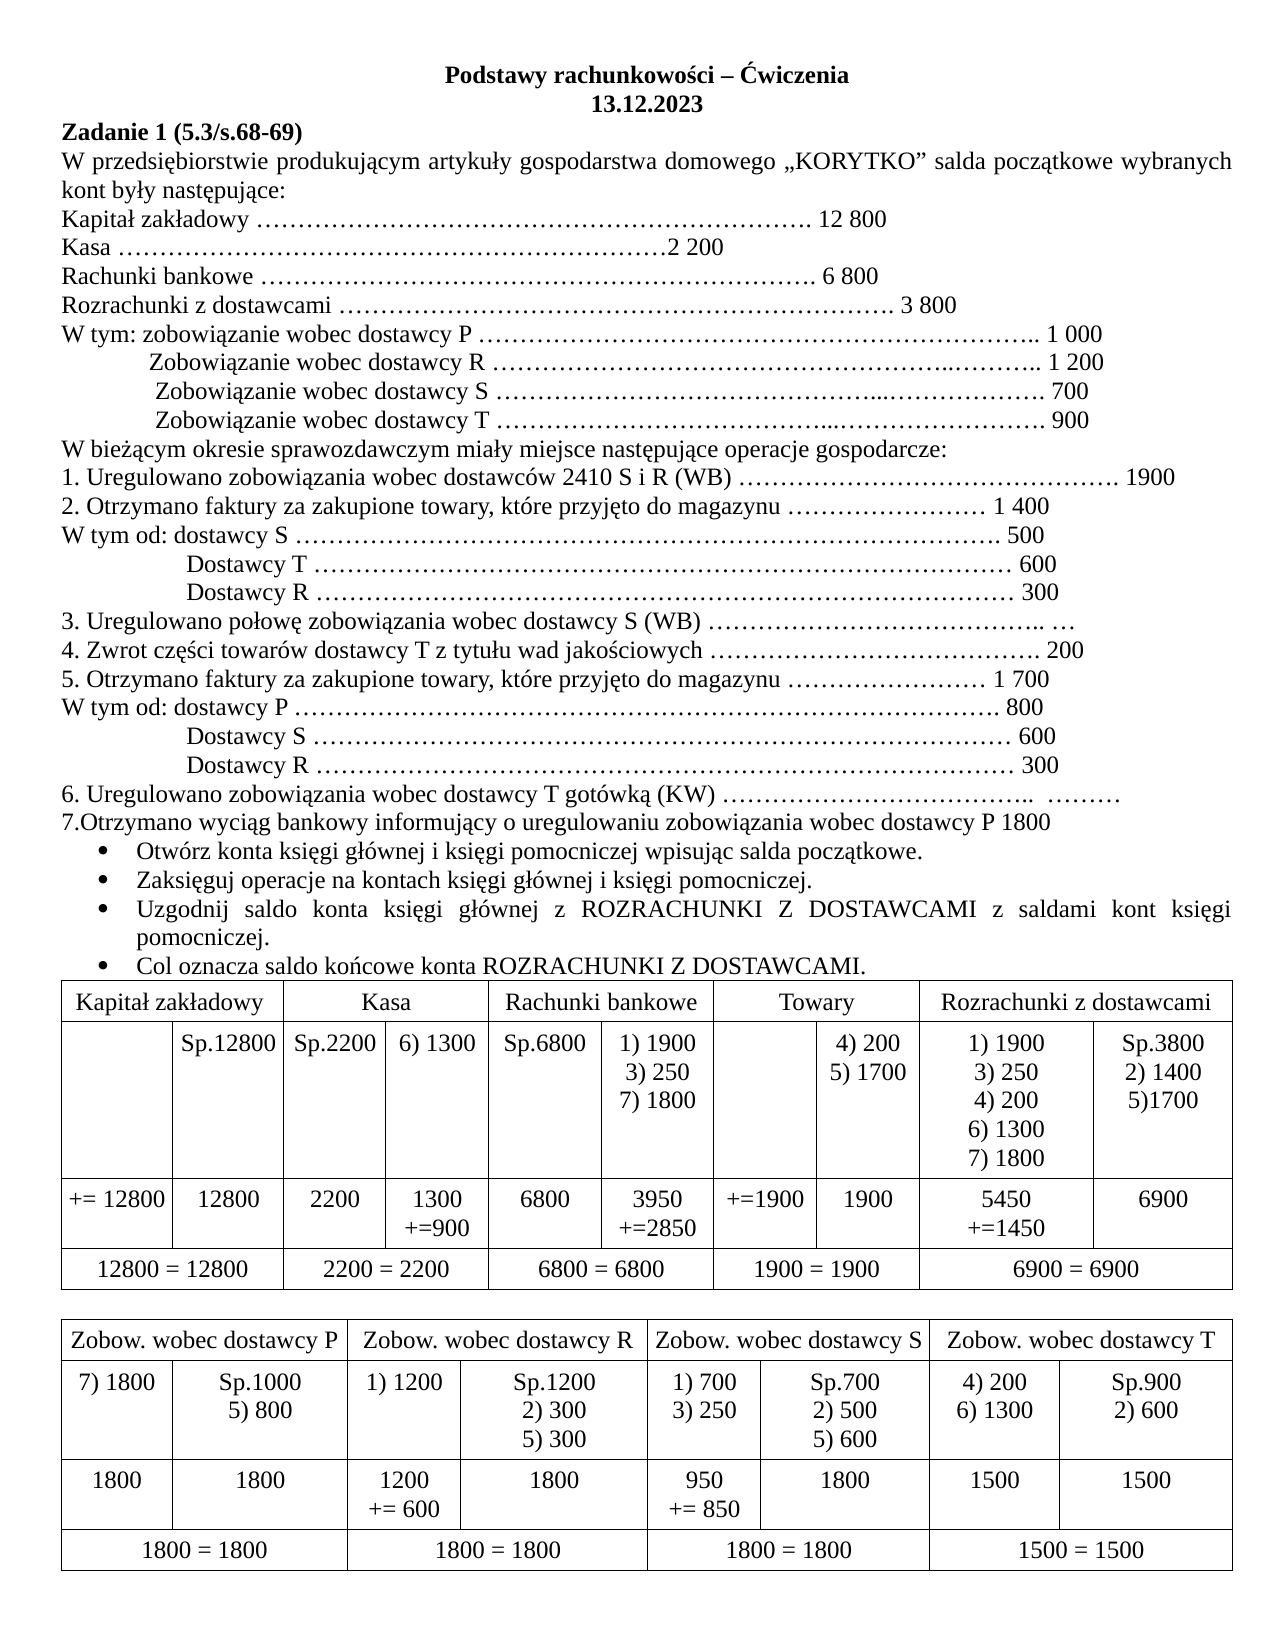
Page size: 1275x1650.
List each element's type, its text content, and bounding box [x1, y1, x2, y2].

text W tym od: dostawcy P …………………………………………………………………………. 800 [61, 692, 1233, 721]
table_cell Sp.2200 [284, 1022, 385, 1177]
text Dostawcy R ………………………………………………………………………… 300 [61, 750, 1233, 779]
table_cell 1800 [173, 1460, 347, 1528]
table_header Zobow. wobec dostawcy P [62, 1320, 347, 1360]
table_cell 1) 1900 3) 250 4) 200 6) 1300 7) 1800 [920, 1022, 1093, 1177]
table_header Zobow. wobec dostawcy S [648, 1320, 929, 1360]
table_cell 1900 = 1900 [714, 1249, 919, 1289]
text 1. Uregulowano zobowiązania wobec dostawców 2410 S i R (WB) ………………………………………. 1900 [61, 462, 1233, 491]
text Zobowiązanie wobec dostawcy R ………………………………………………..……….. 1 200 [61, 347, 1233, 376]
text Rozrachunki z dostawcami …………………………………………………………. 3 800 [61, 290, 1233, 319]
table_cell 1800 [761, 1460, 929, 1528]
table_cell 1) 1200 [348, 1361, 460, 1458]
list Otwórz konta księgi głównej i księgi pomocniczej wpisując salda początkowe. [98, 836, 1233, 865]
text W tym od: dostawcy S …………………………………………………………………………. 500 [61, 520, 1233, 549]
list Zaksięguj operacje na kontach księgi głównej i księgi pomocniczej. [98, 865, 1233, 894]
table_cell 1500 [1060, 1460, 1232, 1528]
table_cell 1800 = 1800 [62, 1530, 347, 1570]
table_cell 1200 += 600 [348, 1460, 460, 1528]
table_header Rachunki bankowe [489, 981, 713, 1021]
text 5. Otrzymano faktury za zakupione towary, które przyjęto do magazynu …………………… 1 700 [61, 664, 1233, 692]
text Zobowiązanie wobec dostawcy T …………………………………...……………………. 900 [61, 405, 1233, 434]
table_header Kapitał zakładowy [62, 981, 283, 1021]
text Zobowiązanie wobec dostawcy S ………………………………………...………………. 700 [61, 376, 1233, 405]
table_cell 1) 1900 3) 250 7) 1800 [602, 1022, 713, 1177]
text W bieżącym okresie sprawozdawczym miały miejsce następujące operacje gospodarcze: [61, 434, 1233, 462]
table_cell 1800 [461, 1460, 647, 1528]
table_cell 1800 [62, 1460, 172, 1528]
text W tym: zobowiązanie wobec dostawcy P ………………………………………………………….. 1 000 [61, 319, 1233, 347]
text Zadanie 1 (5.3/s.68-69) [61, 117, 1233, 146]
table_cell 1800 = 1800 [648, 1530, 929, 1570]
table_cell 6800 = 6800 [489, 1249, 713, 1289]
text 3. Uregulowano połowę zobowiązania wobec dostawcy S (WB) ………………………………….. … [61, 606, 1233, 635]
table_cell 4) 200 5) 1700 [817, 1022, 919, 1177]
table_cell [714, 1022, 816, 1177]
table_cell 2200 [284, 1179, 385, 1247]
text Rachunki bankowe …………………………………………………………. 6 800 [61, 261, 1233, 290]
table_cell 12800 [173, 1179, 283, 1247]
text Dostawcy T ………………………………………………………………………… 600 [61, 549, 1233, 577]
text W przedsiębiorstwie produkującym artykuły gospodarstwa domowego „KORYTKO” salda początkowe wybranych kont były następujące: [61, 146, 1233, 204]
text 7.Otrzymano wyciąg bankowy informujący o uregulowaniu zobowiązania wobec dostawcy P 1800 [61, 807, 1233, 836]
table_cell Sp.1200 2) 300 5) 300 [461, 1361, 647, 1458]
table_cell 5450 +=1450 [920, 1179, 1093, 1247]
table_cell Sp.6800 [489, 1022, 601, 1177]
text 2. Otrzymano faktury za zakupione towary, które przyjęto do magazynu …………………… 1 400 [61, 491, 1233, 520]
table_cell 3950 +=2850 [602, 1179, 713, 1247]
text 4. Zwrot części towarów dostawcy T z tytułu wad jakościowych …………………………………. 200 [61, 635, 1233, 664]
text Kapitał zakładowy …………………………………………………………. 12 800 [61, 204, 1233, 232]
table_cell 6800 [489, 1179, 601, 1247]
table_cell Sp.12800 [173, 1022, 283, 1177]
table_cell 4) 200 6) 1300 [930, 1361, 1059, 1458]
text Podstawy rachunkowości – Ćwiczenia [61, 60, 1233, 89]
table_cell 7) 1800 [62, 1361, 172, 1458]
table_cell 2200 = 2200 [284, 1249, 488, 1289]
table_cell 1900 [817, 1179, 919, 1247]
text Dostawcy S ………………………………………………………………………… 600 [61, 721, 1233, 750]
table_cell 6900 = 6900 [920, 1249, 1232, 1289]
table_cell Sp.900 2) 600 [1060, 1361, 1232, 1458]
table_cell [62, 1022, 172, 1177]
table_header Towary [714, 981, 919, 1021]
table_cell Sp.1000 5) 800 [173, 1361, 347, 1458]
text Dostawcy R ………………………………………………………………………… 300 [61, 577, 1233, 606]
table_header Zobow. wobec dostawcy R [348, 1320, 647, 1360]
table_cell 1500 [930, 1460, 1059, 1528]
table_cell Sp.700 2) 500 5) 600 [761, 1361, 929, 1458]
table_cell 1500 = 1500 [930, 1530, 1232, 1570]
table_cell 6) 1300 [386, 1022, 488, 1177]
table_cell 1300 +=900 [386, 1179, 488, 1247]
list Col oznacza saldo końcowe konta ROZRACHUNKI Z DOSTAWCAMI. [98, 951, 1233, 980]
table_cell 1) 700 3) 250 [648, 1361, 760, 1458]
text Kasa …………………………………………………………2 200 [61, 232, 1233, 261]
table_header Zobow. wobec dostawcy T [930, 1320, 1232, 1360]
table_header Kasa [284, 981, 488, 1021]
table_cell +=1900 [714, 1179, 816, 1247]
text 13.12.2023 [61, 89, 1233, 117]
table_cell += 12800 [62, 1179, 172, 1247]
table_cell 950 += 850 [648, 1460, 760, 1528]
table_cell Sp.3800 2) 1400 5)1700 [1094, 1022, 1232, 1177]
table_header Rozrachunki z dostawcami [920, 981, 1232, 1021]
table_cell 6900 [1094, 1179, 1232, 1247]
table_cell 12800 = 12800 [62, 1249, 283, 1289]
table_cell 1800 = 1800 [348, 1530, 647, 1570]
text 6. Uregulowano zobowiązania wobec dostawcy T gotówką (KW) ……………………………….. ……… [61, 779, 1233, 807]
list Uzgodnij saldo konta księgi głównej z ROZRACHUNKI Z DOSTAWCAMI z saldami kont księgi pomocniczej. [98, 894, 1233, 951]
